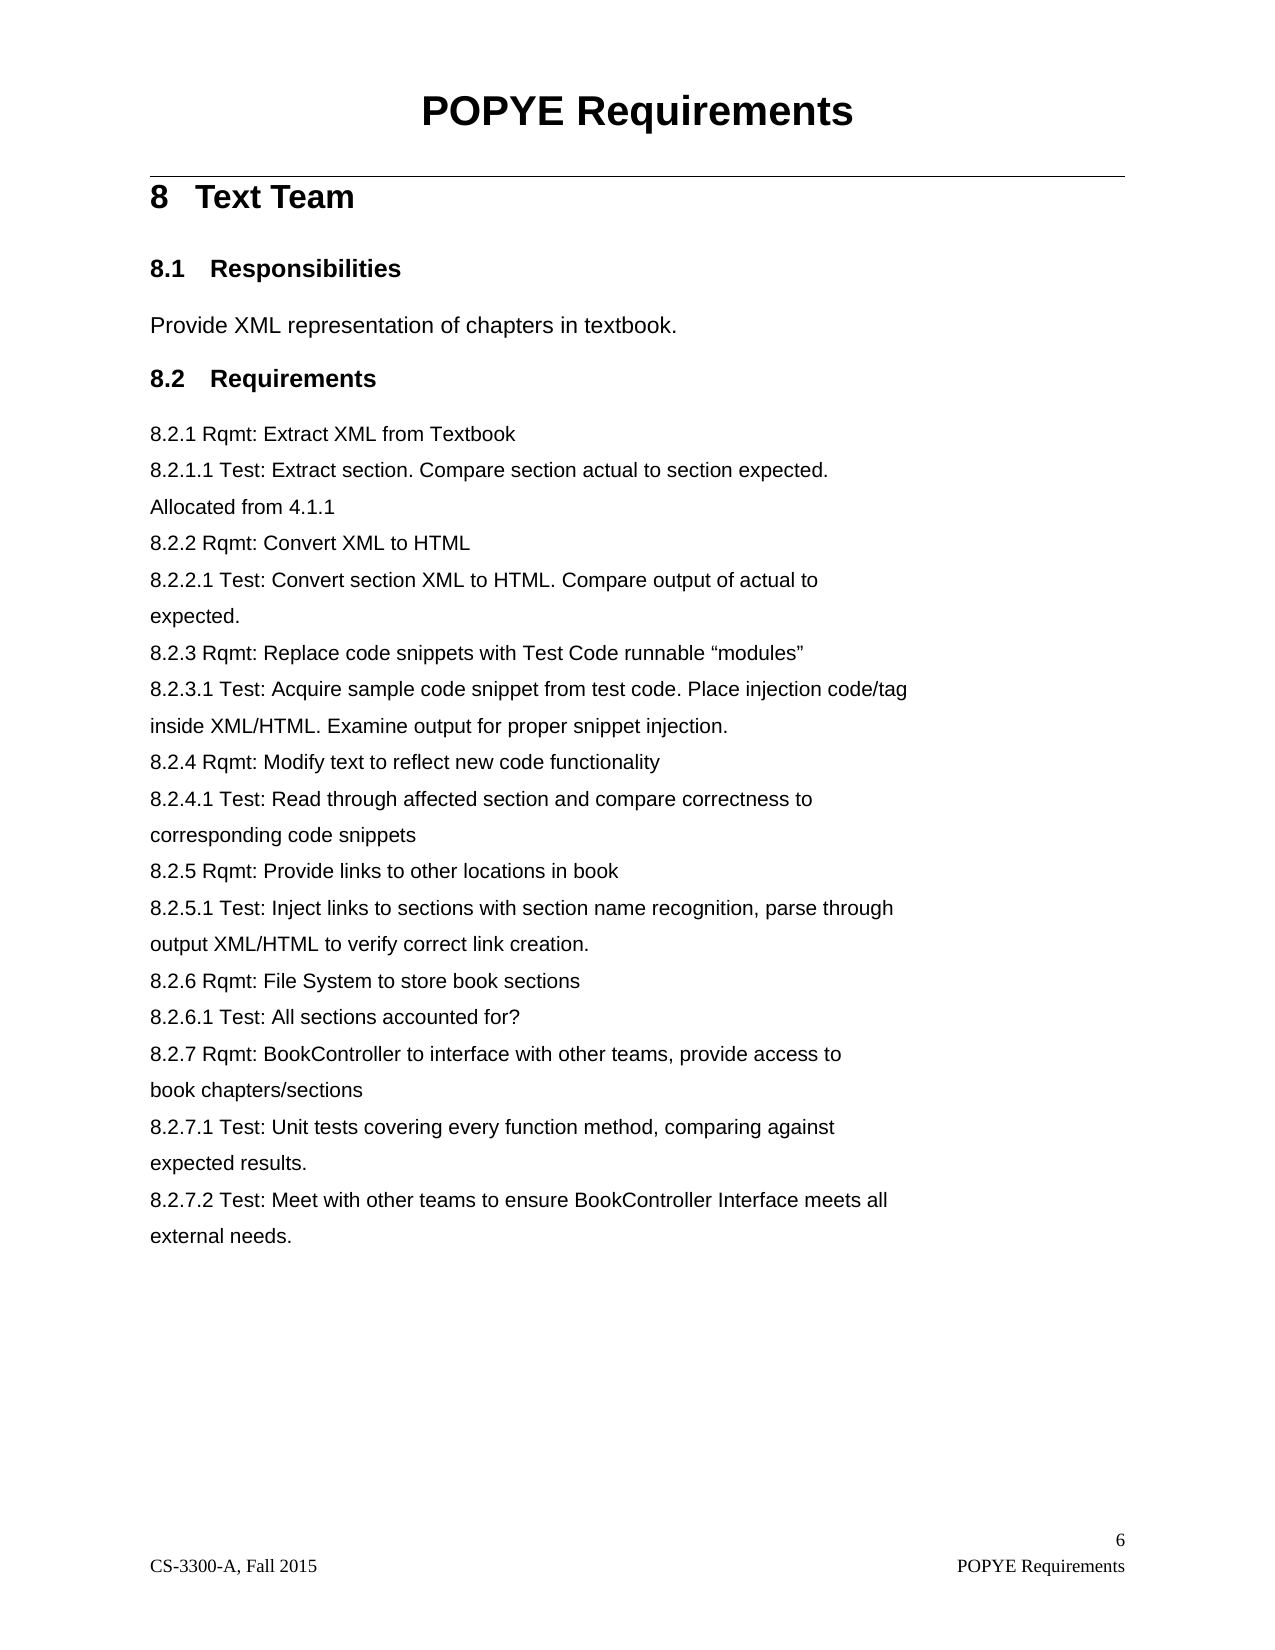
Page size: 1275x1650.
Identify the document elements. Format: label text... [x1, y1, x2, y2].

text corresponding code snippets [150, 823, 1125, 847]
text 8.2.2.1 Test: Convert section XML to HTML. Compare output of actual to [150, 568, 1125, 592]
text 8.2.7.2 Test: Meet with other teams to ensure BookController Interface meets all [150, 1187, 1125, 1211]
text 8.2.1.1 Test: Extract section. Compare section actual to section expected. [150, 458, 1125, 482]
text output XML/HTML to verify correct link creation. [150, 932, 1125, 956]
text Allocated from 4.1.1 [150, 495, 1125, 519]
text 8.2.5.1 Test: Inject links to sections with section name recognition, parse through [150, 896, 1125, 920]
text 8.2.7 Rqmt: BookController to interface with other teams, provide access to [150, 1042, 1125, 1066]
text 8.2.1 Rqmt: Extract XML from Textbook [150, 422, 1125, 446]
text Provide XML representation of chapters in textbook. [150, 312, 1125, 338]
text expected. [150, 604, 1125, 628]
text 8.2.7.1 Test: Unit tests covering every function method, comparing against [150, 1114, 1125, 1138]
text external needs. [150, 1224, 1125, 1248]
subtitle Requirements [150, 364, 1125, 393]
subtitle Responsibilities [150, 254, 1125, 283]
text book chapters/sections [150, 1078, 1125, 1102]
text 8.2.2 Rqmt: Convert XML to HTML [150, 531, 1125, 555]
text expected results. [150, 1151, 1125, 1175]
text inside XML/HTML. Examine output for proper snippet injection. [150, 713, 1125, 737]
text 8.2.6.1 Test: All sections accounted for? [150, 1005, 1125, 1029]
text 8.2.3 Rqmt: Replace code snippets with Test Code runnable “modules” [150, 641, 1125, 664]
subtitle Text Team [150, 177, 1125, 216]
text 8.2.4.1 Test: Read through affected section and compare correctness to [150, 786, 1125, 810]
text 8.2.5 Rqmt: Provide links to other locations in book [150, 859, 1125, 883]
text 8.2.4 Rqmt: Modify text to reflect new code functionality [150, 750, 1125, 774]
text 8.2.3.1 Test: Acquire sample code snippet from test code. Place injection code/tag [150, 677, 1125, 701]
text 8.2.6 Rqmt: File System to store book sections [150, 969, 1125, 993]
